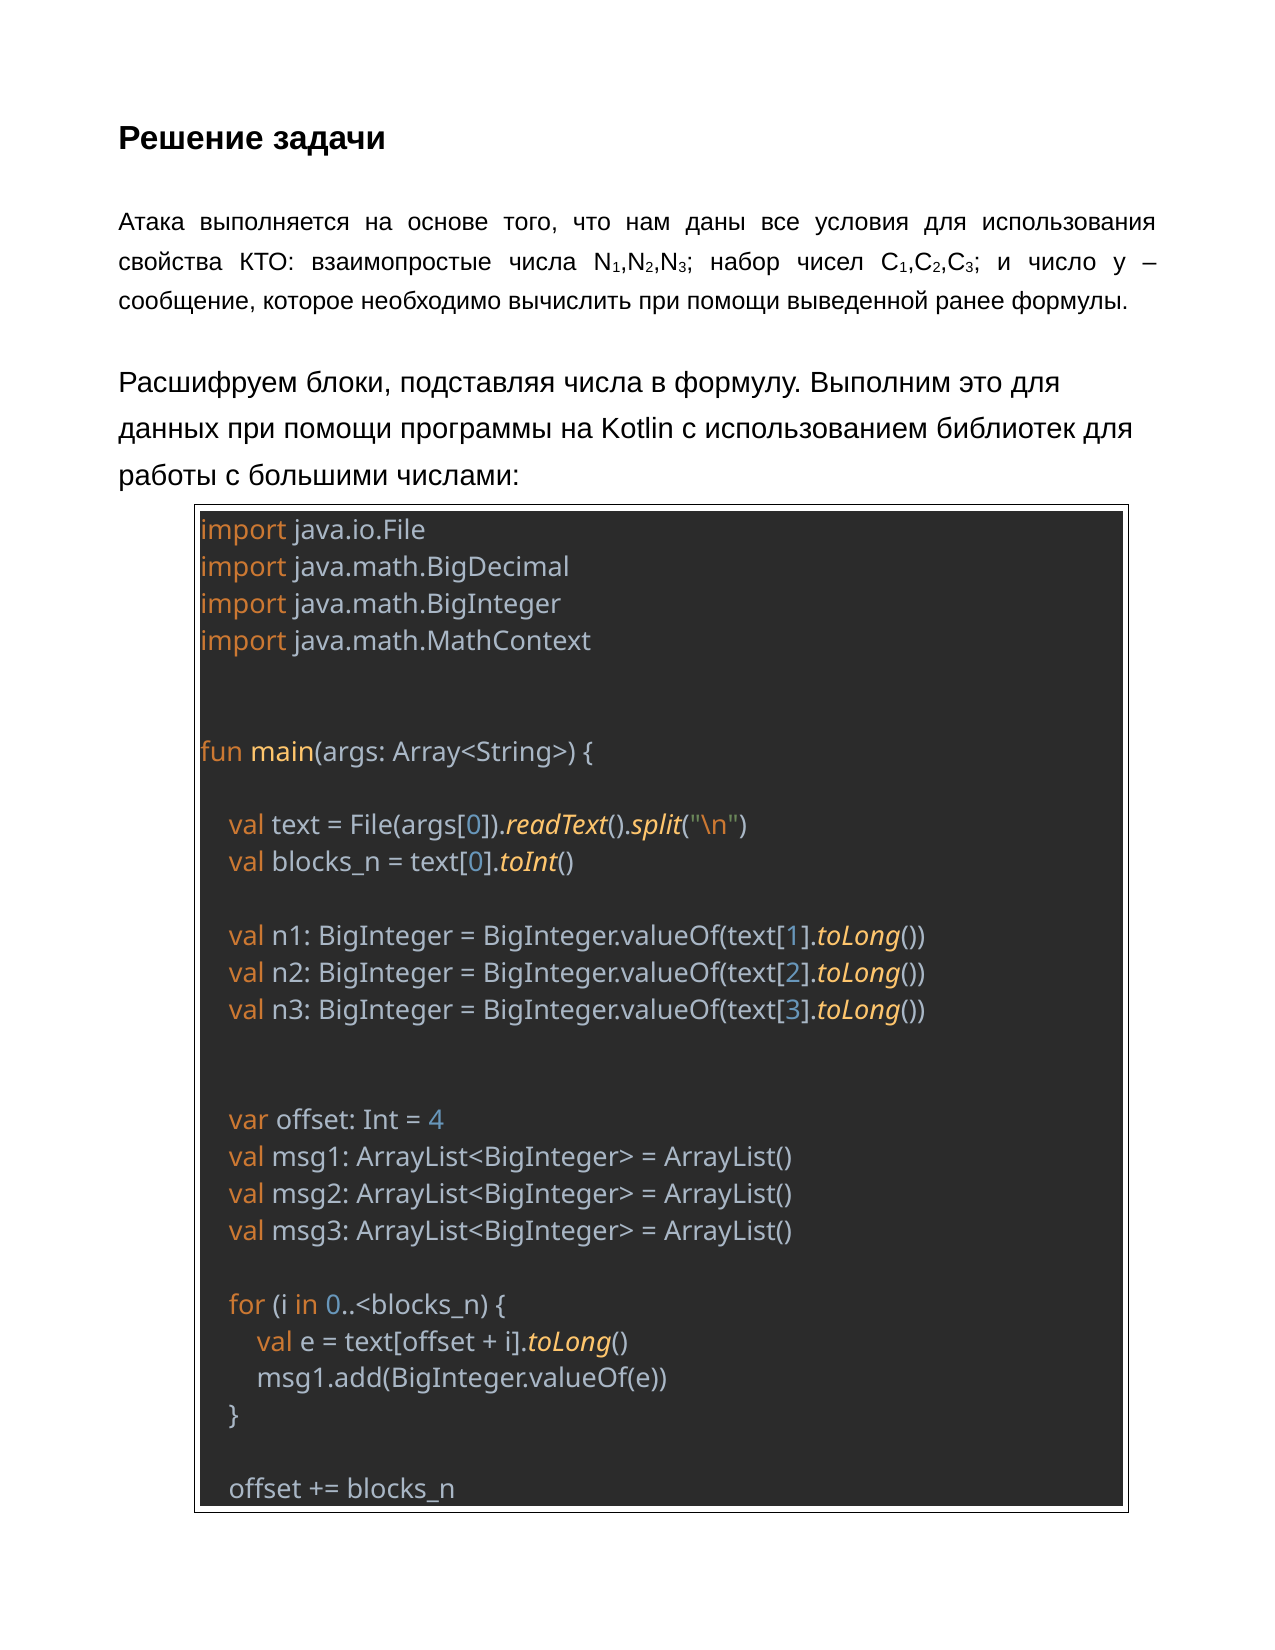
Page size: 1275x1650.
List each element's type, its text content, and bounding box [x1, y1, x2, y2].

text Расшифруем блоки, подставляя числа в формулу. Выполним это для данных при помощи программы на Kotlin с использованием библиотек для работы с большими числами: [118, 365, 1157, 491]
table_header import java.io.File import java.math.BigDecimal import java.math.BigInteger import java.math.MathContext fun main(args: Array<String>) { val text = File(args[0]).readText().split("\n") val blocks_n = text[0].toInt() val n1: BigInteger = BigInteger.valueOf(text[1].toLong()) val n2: BigInteger = BigInteger.valueOf(text[2].toLong()) val n3: BigInteger = BigInteger.valueOf(text[3].toLong()) var offset: Int = 4 val msg1: ArrayList<BigInteger> = ArrayList() val msg2: ArrayList<BigInteger> = ArrayList() val msg3: ArrayList<BigInteger> = ArrayList() for (i in 0..<blocks_n) { val e = text[offset + i].toLong() msg1.add(BigInteger.valueOf(e)) } offset += blocks_n [195, 505, 1128, 1512]
text Атака выполняется на основе того, что нам даны все условия для использования свойства КТО: взаимопростые числа N1,N2,N3; набор чисел C1,C2,C3; и число y – сообщение, которое необходимо вычислить при помощи выведенной ранее формулы. [118, 207, 1157, 315]
text Решение задачи [118, 118, 1157, 196]
